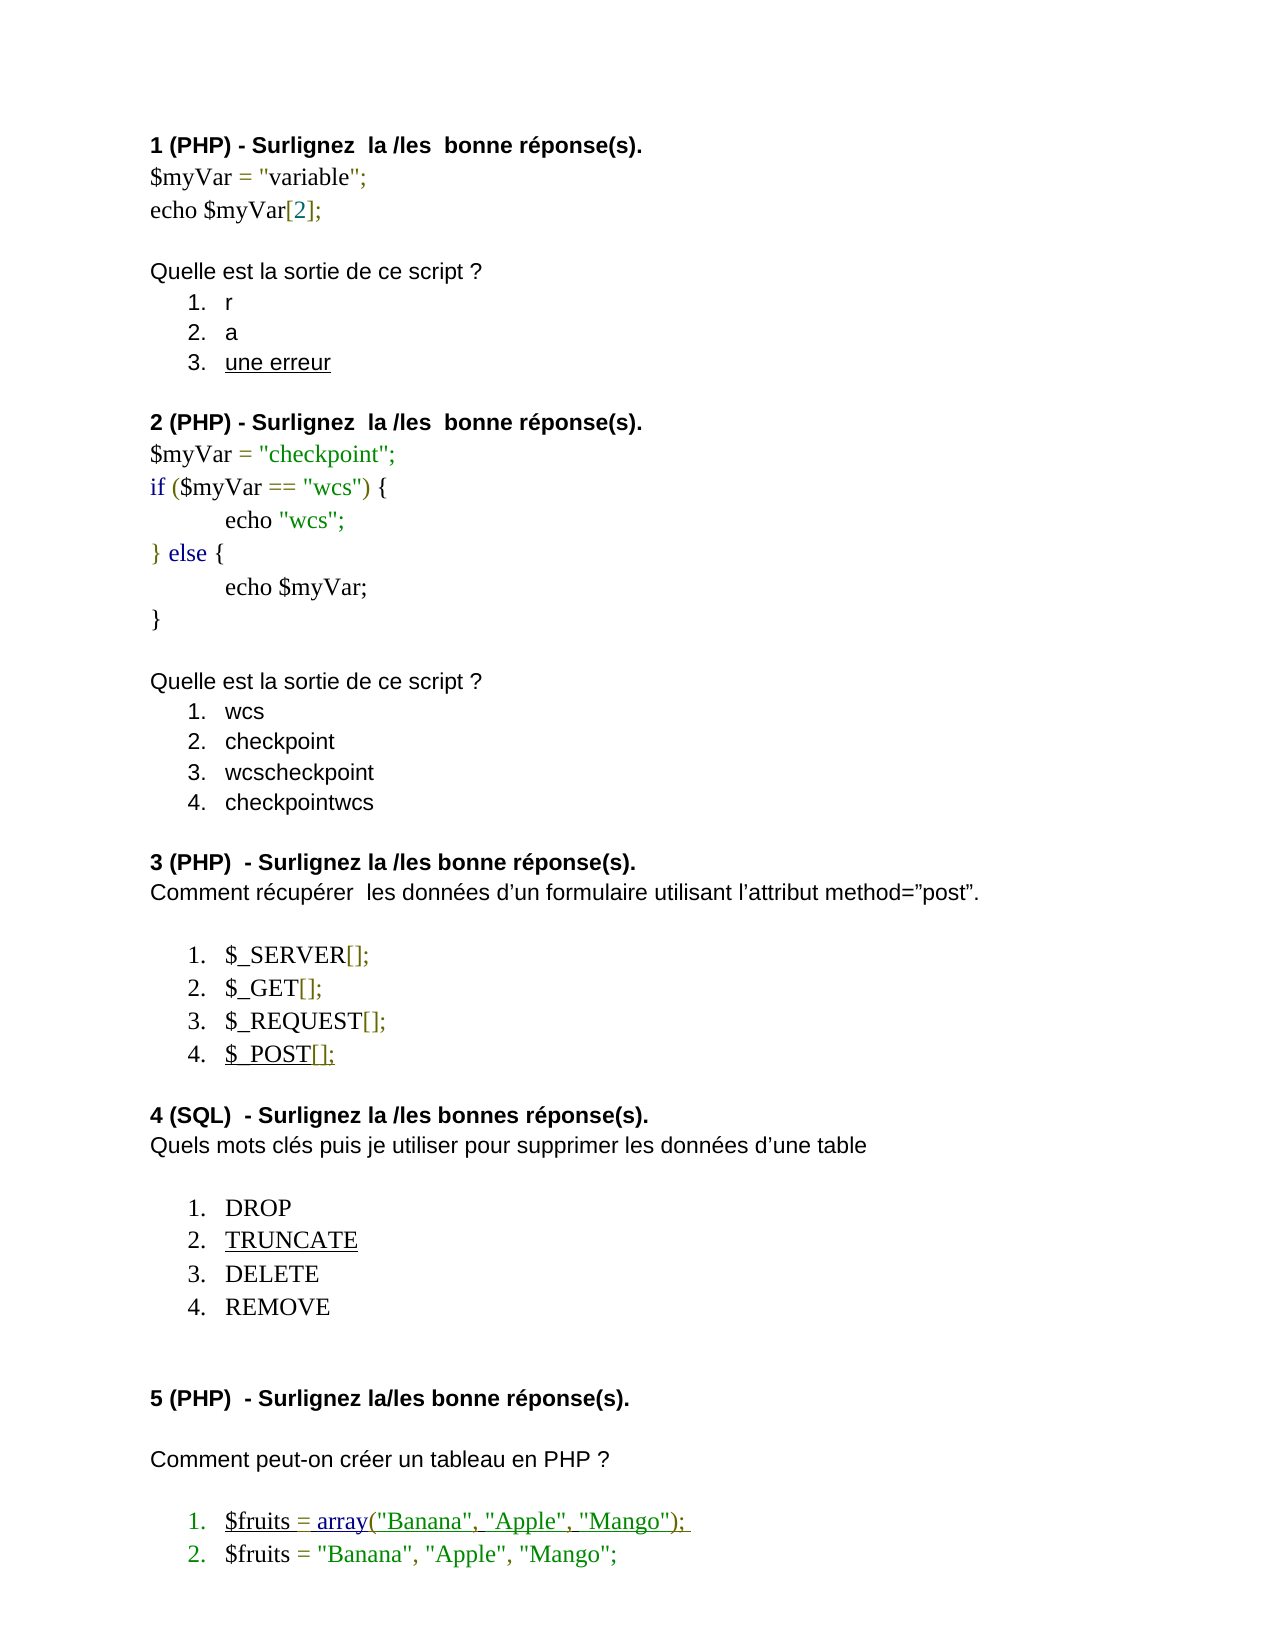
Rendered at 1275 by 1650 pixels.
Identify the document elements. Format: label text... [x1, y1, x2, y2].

text Quels mots clés puis je utiliser pour supprimer les données d’une table [150, 1132, 1125, 1158]
list $_SERVER[]; [187, 940, 1125, 968]
list wcs [187, 698, 1125, 724]
text } [150, 604, 1125, 633]
list $_REQUEST[]; [187, 1006, 1125, 1034]
text Quelle est la sortie de ce script ? [150, 668, 1125, 694]
list DROP [187, 1193, 1125, 1221]
text echo "wcs"; [150, 506, 1125, 534]
text 1 (PHP) - Surlignez la /les bonne réponse(s). [150, 132, 1125, 158]
text $myVar = "variable"; [150, 162, 1125, 191]
text Quelle est la sortie de ce script ? [150, 258, 1125, 284]
list wcscheckpoint [187, 758, 1125, 785]
text 5 (PHP) - Surlignez la/les bonne réponse(s). [150, 1385, 1125, 1411]
text echo $myVar; [150, 572, 1125, 600]
text if ($myVar == "wcs") { [150, 472, 1125, 501]
list $fruits = "Banana", "Apple", "Mango"; [187, 1539, 1125, 1568]
text } else { [150, 538, 1125, 567]
list $_POST[]; [187, 1039, 1125, 1067]
text 3 (PHP) - Surlignez la /les bonne réponse(s). [150, 849, 1125, 875]
list checkpointwcs [187, 789, 1125, 815]
list a [187, 319, 1125, 345]
text Comment peut-on créer un tableau en PHP ? [150, 1446, 1125, 1472]
list REMOVE [187, 1292, 1125, 1320]
list $fruits = array("Banana", "Apple", "Mango"); [187, 1506, 1125, 1535]
text Comment récupérer les données d’un formulaire utilisant l’attribut method=”post”. [150, 879, 1125, 906]
list DELETE [187, 1259, 1125, 1287]
text echo $myVar[2]; [150, 195, 1125, 224]
list checkpoint [187, 728, 1125, 754]
list une erreur [187, 349, 1125, 375]
list $_GET[]; [187, 973, 1125, 1001]
list TRUNCATE [187, 1226, 1125, 1254]
text 2 (PHP) - Surlignez la /les bonne réponse(s). [150, 409, 1125, 436]
text 4 (SQL) - Surlignez la /les bonnes réponse(s). [150, 1102, 1125, 1128]
text $myVar = "checkpoint"; [150, 439, 1125, 468]
list r [187, 288, 1125, 315]
